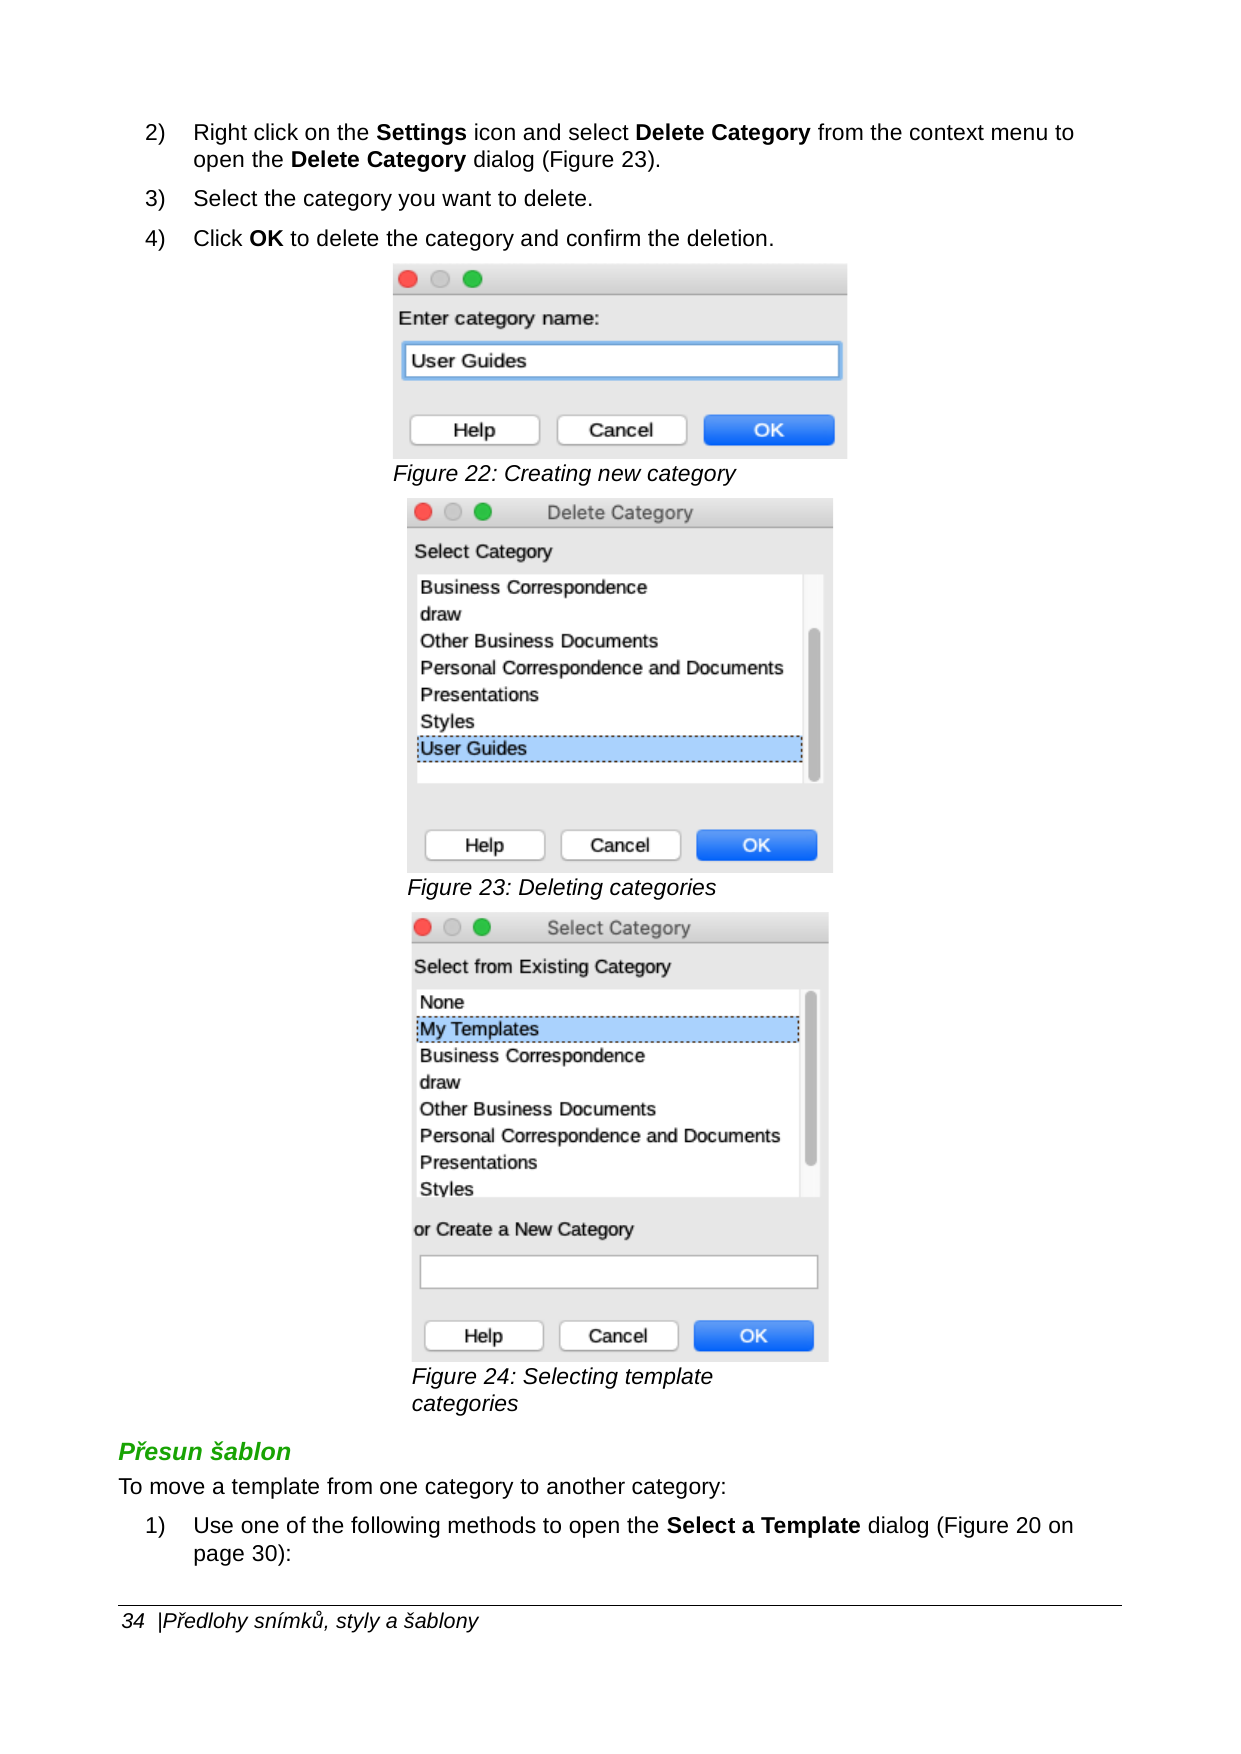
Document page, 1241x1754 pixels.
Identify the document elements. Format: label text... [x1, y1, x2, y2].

list Use one of the following methods to open the Select a Template dialog (Figure 20 on page 26): [165, 1512, 1122, 1566]
text Figure 22: Creating new category [393, 459, 847, 486]
picture [411, 912, 829, 1362]
text Figure 24: Selecting template categories [412, 1362, 829, 1416]
picture [407, 498, 834, 873]
text To move a template from one category to another category: [118, 1472, 1122, 1499]
subtitle Přesun šablon [118, 1437, 1122, 1466]
list Click OK to delete the category and confirm the deletion. [165, 224, 1122, 251]
picture [392, 263, 848, 459]
list Select the category you want to delete. [165, 185, 1122, 212]
list Right click on the Settings icon and select Delete Category from the context menu to open the Delete Category dialog (Figure 23). [165, 118, 1122, 172]
text Figure 23: Deleting categories [407, 873, 833, 900]
